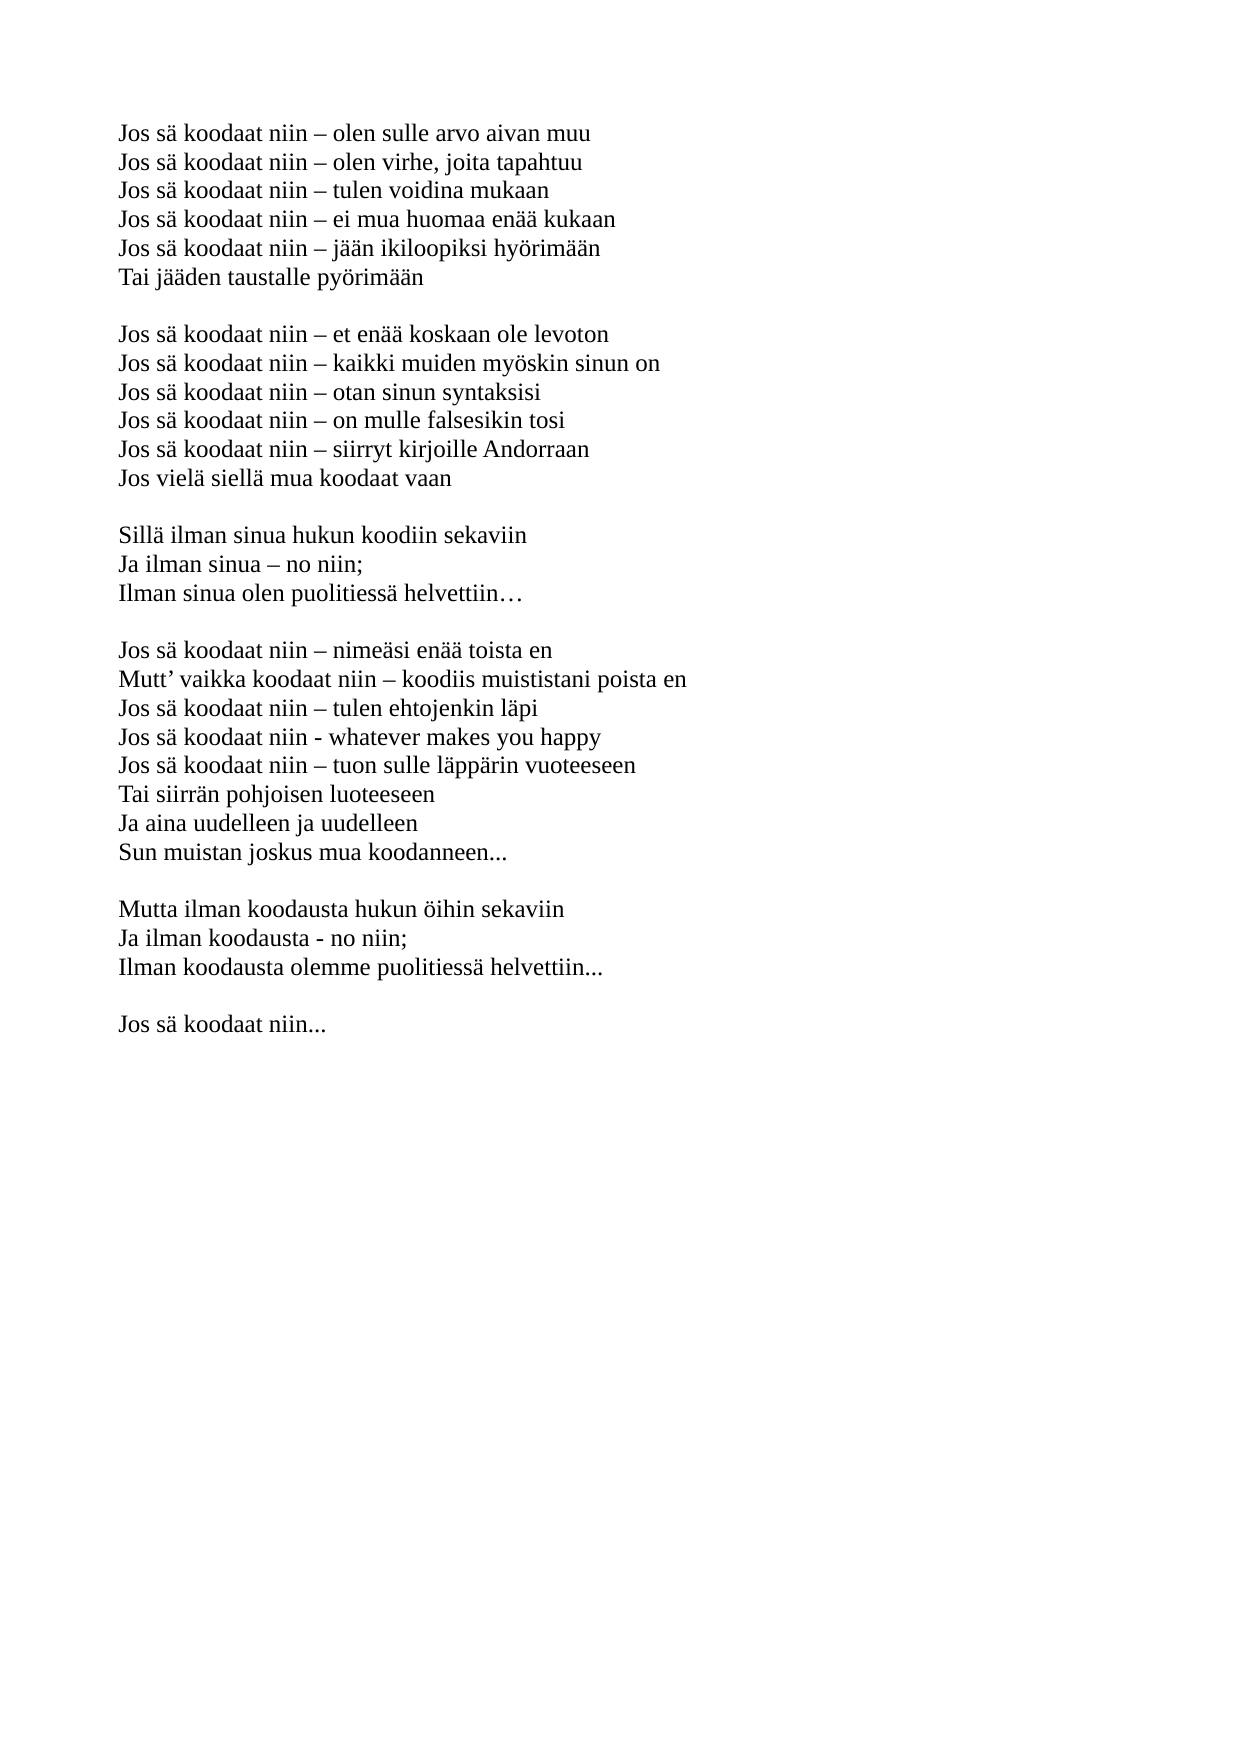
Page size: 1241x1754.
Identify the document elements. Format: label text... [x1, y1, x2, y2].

text Tai siirrän pohjoisen luoteeseen [118, 779, 1122, 808]
text Jos sä koodaat niin - whatever makes you happy [118, 722, 1122, 751]
text Jos sä koodaat niin – tulen ehtojenkin läpi [118, 693, 1122, 722]
text Sillä ilman sinua hukun koodiin sekaviin [118, 521, 1122, 549]
text Ja aina uudelleen ja uudelleen [118, 808, 1122, 837]
text Sun muistan joskus mua koodanneen... Mutta ilman koodausta hukun öihin sekaviin Ja ilman koodausta - no niin; Ilman koodausta olemme puolitiessä helvettiin... Jos sä koodaat niin... [118, 837, 1122, 1038]
text Ja ilman sinua – no niin; Ilman sinua olen puolitiessä helvettiin… Jos sä koodaat niin – nimeäsi enää toista en Mutt’ vaikka koodaat niin – koodiis muististani poista en [118, 549, 1122, 693]
text Jos sä koodaat niin – olen sulle arvo aivan muu Jos sä koodaat niin – olen virhe, joita tapahtuu Jos sä koodaat niin – tulen voidina mukaan Jos sä koodaat niin – ei mua huomaa enää kukaan Jos sä koodaat niin – jään ikiloopiksi hyörimään Tai jääden taustalle pyörimään Jos sä koodaat niin – et enää koskaan ole levoton Jos sä koodaat niin – kaikki muiden myöskin sinun on Jos sä koodaat niin – otan sinun syntaksisi Jos sä koodaat niin – on mulle falsesikin tosi Jos sä koodaat niin – siirryt kirjoille Andorraan Jos vielä siellä mua koodaat vaan [118, 118, 1122, 521]
text Jos sä koodaat niin – tuon sulle läppärin vuoteeseen [118, 751, 1122, 779]
